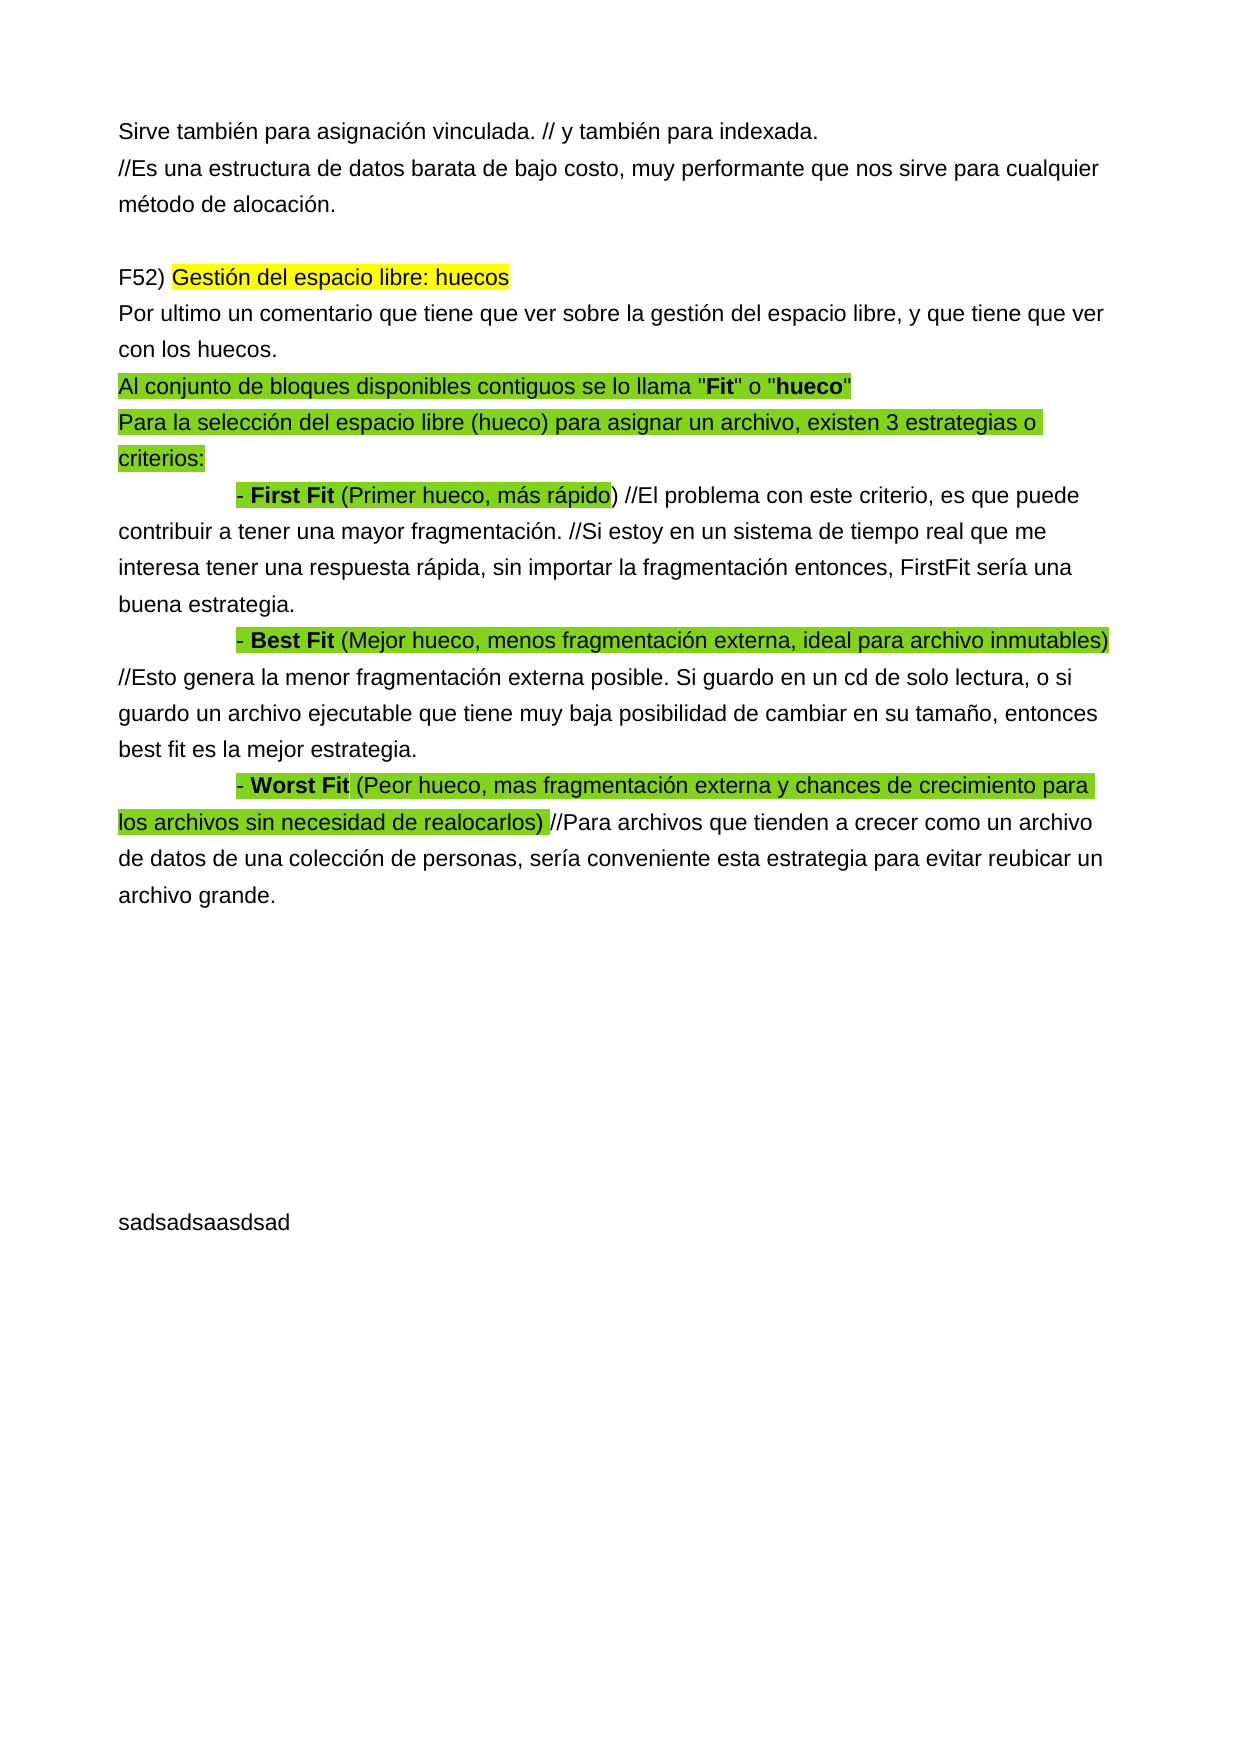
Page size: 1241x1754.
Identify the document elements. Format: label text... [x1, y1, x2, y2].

text Por ultimo un comentario que tiene que ver sobre la gestión del espacio libre, y que tiene que ver con los huecos. [118, 300, 1122, 363]
text sadsadsaasdsad [118, 1209, 1122, 1235]
text Sirve también para asignación vinculada. // y también para indexada. [118, 118, 1122, 144]
text - First Fit (Primer hueco, más rápido) //El problema con este criterio, es que puede contribuir a tener una mayor fragmentación. //Si estoy en un sistema de tiempo real que me interesa tener una respuesta rápida, sin importar la fragmentación entonces, FirstFit sería una buena estrategia. [118, 482, 1122, 617]
text - Best Fit (Mejor hueco, menos fragmentación externa, ideal para archivo inmutables) //Esto genera la menor fragmentación externa posible. Si guardo en un cd de solo lectura, o si guardo un archivo ejecutable que tiene muy baja posibilidad de cambiar en su tamaño, entonces best fit es la mejor estrategia. [118, 627, 1122, 762]
text //Es una estructura de datos barata de bajo costo, muy performante que nos sirve para cualquier método de alocación. [118, 154, 1122, 217]
text F52) Gestión del espacio libre: huecos [118, 263, 1122, 290]
text Al conjunto de bloques disponibles contiguos se lo llama "Fit" o "hueco" [118, 373, 1122, 399]
text Para la selección del espacio libre (hueco) para asignar un archivo, existen 3 estrategias o criterios: [118, 409, 1122, 472]
text - Worst Fit (Peor hueco, mas fragmentación externa y chances de crecimiento para los archivos sin necesidad de realocarlos) //Para archivos que tienden a crecer como un archivo de datos de una colección de personas, sería conveniente esta estrategia para evitar reubicar un archivo grande. [118, 772, 1122, 908]
